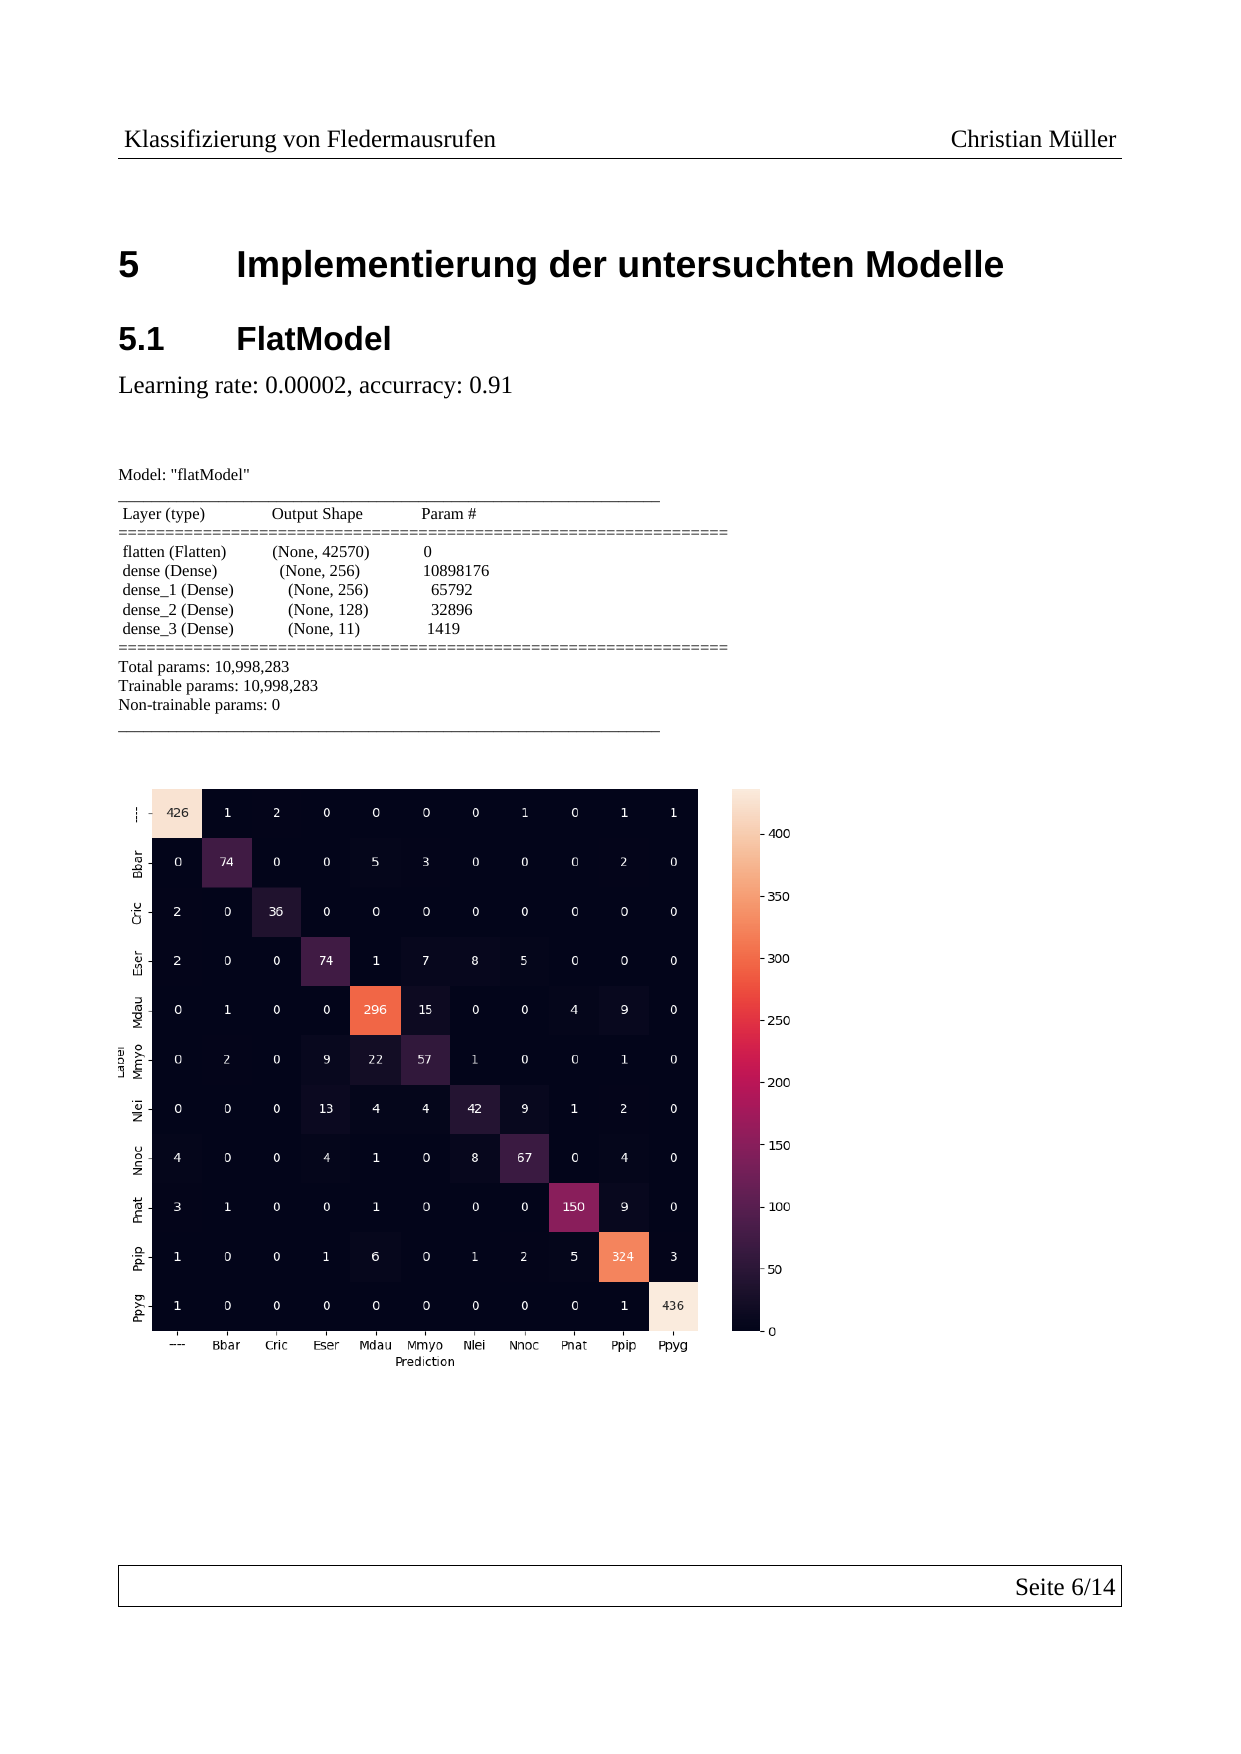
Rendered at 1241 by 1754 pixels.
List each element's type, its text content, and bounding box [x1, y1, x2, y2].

text Total params: 10,998,283 [118, 657, 1122, 676]
text ================================================================= [118, 523, 1122, 542]
subtitle Implementierung der untersuchten Modelle [118, 243, 1122, 286]
subtitle FlatModel [118, 319, 1122, 357]
text dense_2 (Dense) (None, 128) 32896 [118, 599, 1122, 618]
text dense (Dense) (None, 256) 10898176 [118, 561, 1122, 580]
text Model: "flatModel" [118, 465, 1122, 484]
text Layer (type) Output Shape Param # [118, 503, 1122, 523]
text _________________________________________________________________ [118, 484, 1122, 503]
text flatten (Flatten) (None, 42570) 0 [118, 542, 1122, 561]
text Learning rate: 0.00002, accurracy: 0.91 [118, 370, 1122, 399]
picture [118, 771, 816, 1374]
text Non-trainable params: 0 [118, 695, 1122, 714]
text _________________________________________________________________ [118, 714, 1122, 733]
text dense_1 (Dense) (None, 256) 65792 [118, 580, 1122, 599]
text dense_3 (Dense) (None, 11) 1419 [118, 618, 1122, 638]
text ================================================================= [118, 638, 1122, 657]
text Trainable params: 10,998,283 [118, 676, 1122, 695]
